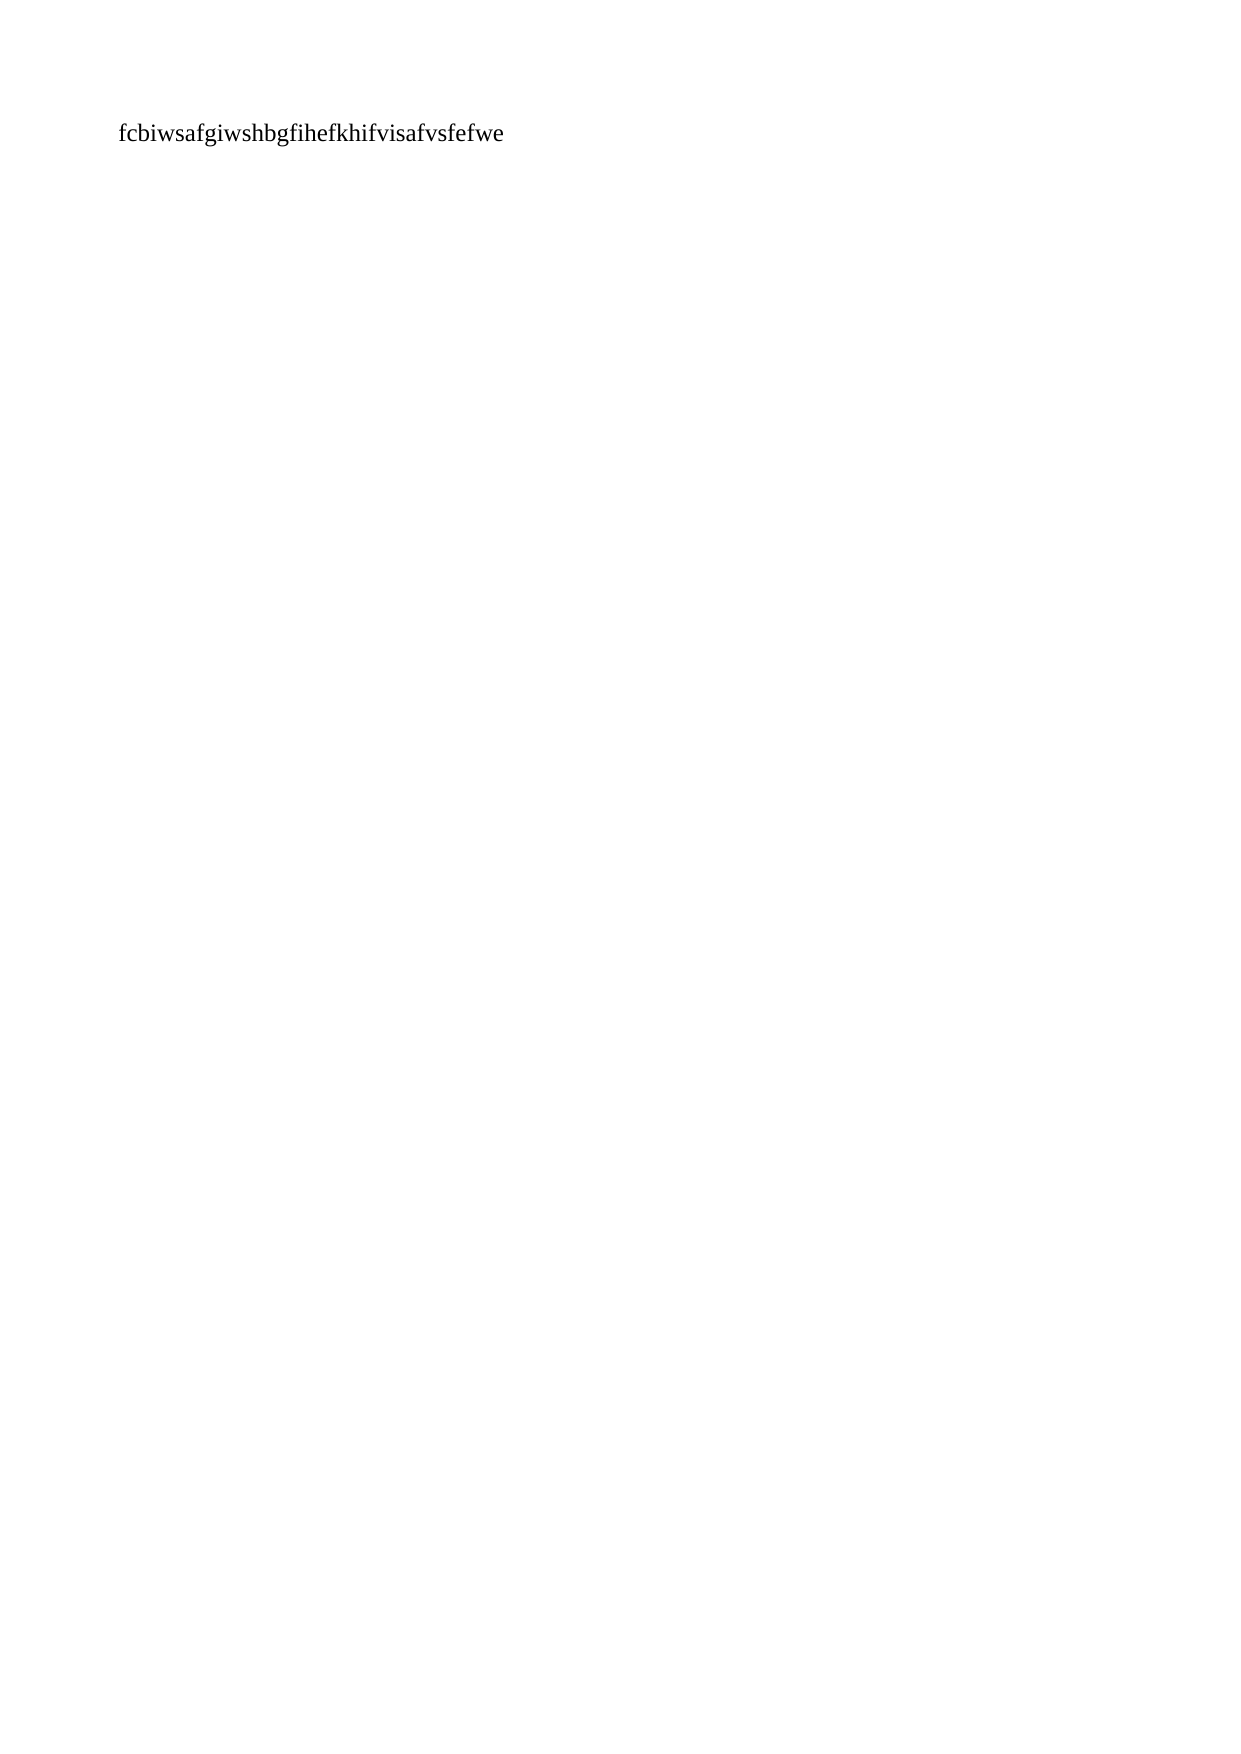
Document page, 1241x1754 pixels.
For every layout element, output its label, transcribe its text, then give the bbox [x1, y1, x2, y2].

text fcbiwsafgiwshbgfihefkhifvisafvsfefwe [118, 118, 1122, 147]
